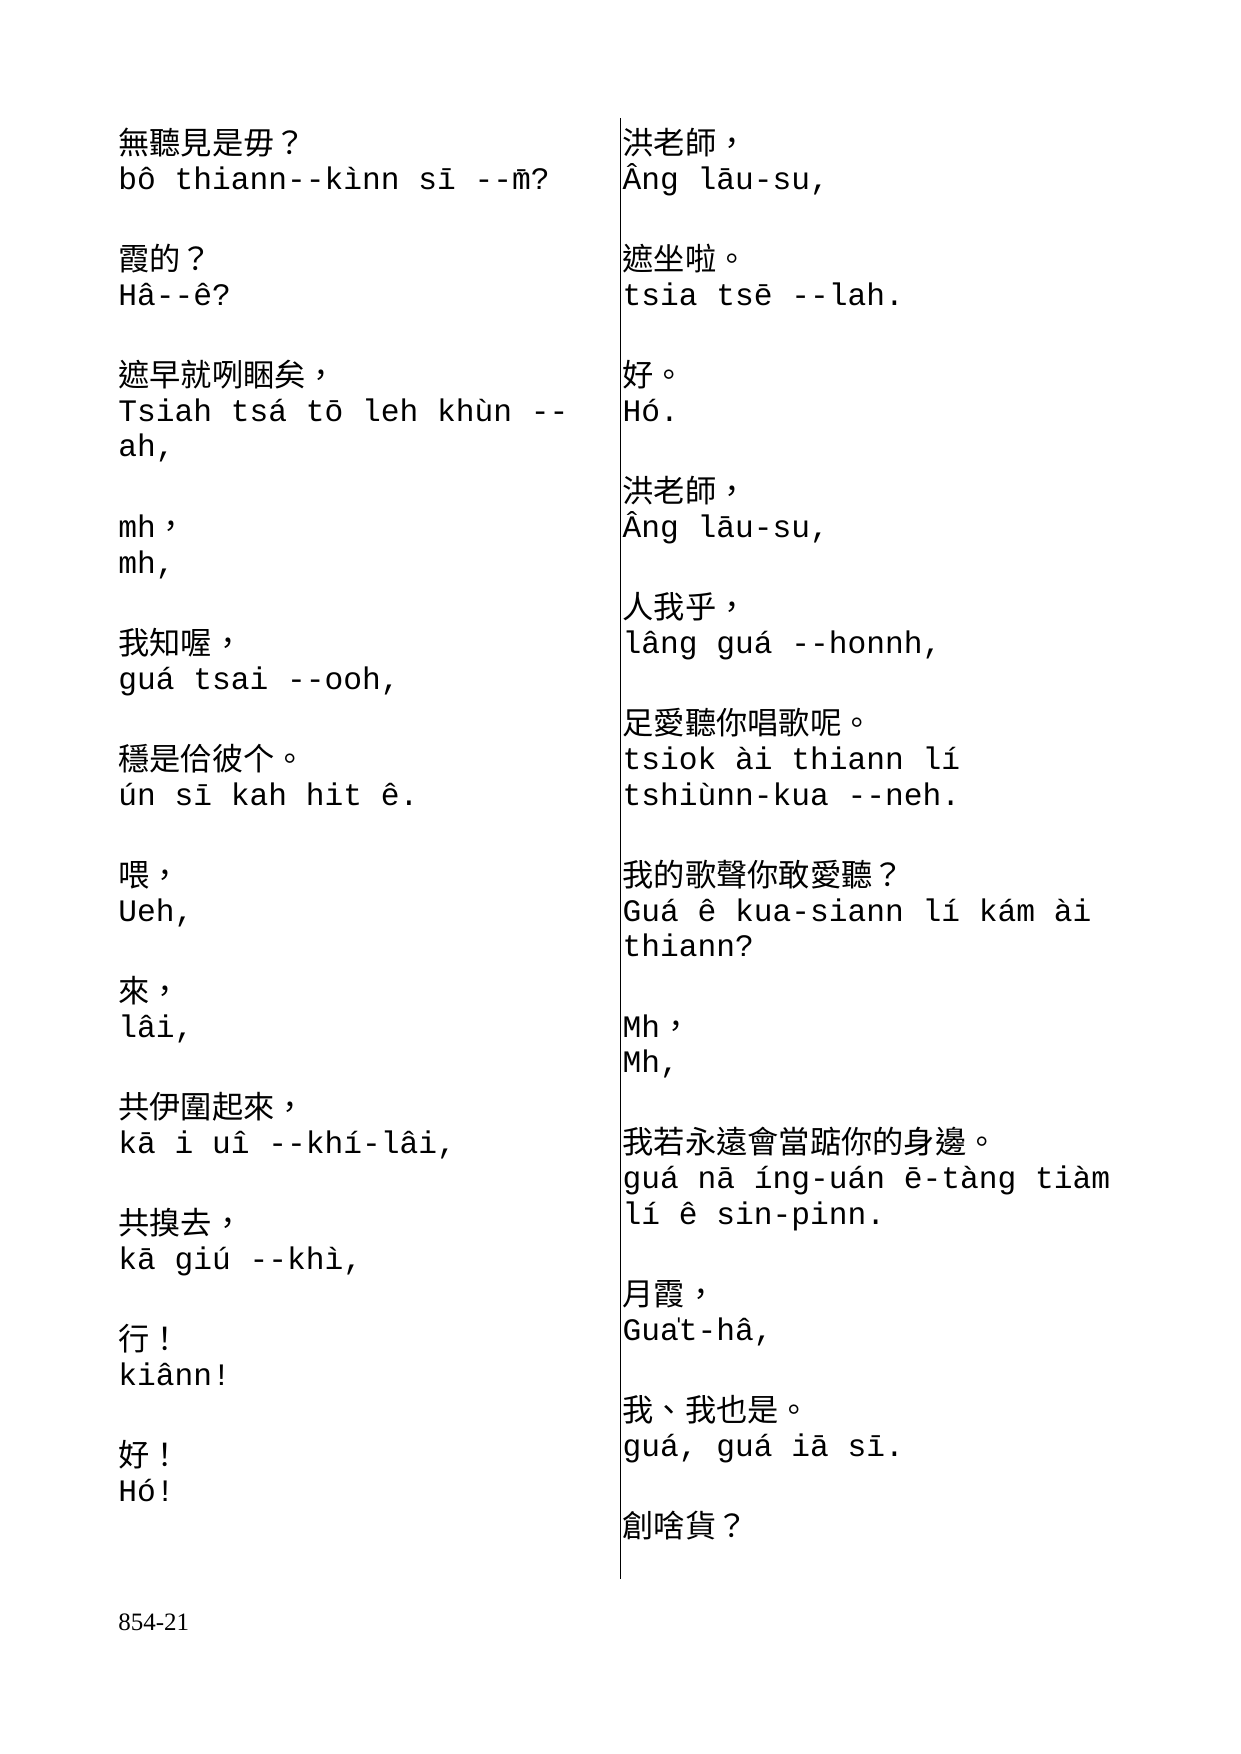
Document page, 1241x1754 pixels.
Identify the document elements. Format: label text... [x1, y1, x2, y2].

text 我、我也是。 [622, 1385, 1122, 1430]
text 遮坐啦。 [622, 234, 1122, 279]
text Mh， [622, 1001, 1122, 1047]
text kā i uî --khí-lâi, [118, 1127, 618, 1163]
text ún sī kah hit ê. [118, 779, 618, 815]
text mh, [118, 547, 618, 583]
text Ueh, [118, 895, 618, 931]
text Guá ê kua-siann lí kám ài thiann? [622, 895, 1122, 966]
text Âng lāu-su, [622, 163, 1122, 199]
text kā giú --khì, [118, 1243, 618, 1279]
text 共伊圍起來， [118, 1082, 618, 1127]
text Hó. [622, 395, 1122, 431]
text Gua̍t-hâ, [622, 1314, 1122, 1350]
text tsia tsē --lah. [622, 279, 1122, 315]
text 洪老師， [622, 118, 1122, 163]
text 好。 [622, 350, 1122, 395]
text Hâ--ê? [118, 279, 618, 315]
text Mh, [622, 1047, 1122, 1082]
text 喂， [118, 850, 618, 895]
text Tsiah tsá tō leh khùn --ah, [118, 395, 618, 466]
text 月霞， [622, 1269, 1122, 1314]
text guá nā íng-uán ē-tàng tiàm lí ê sin-pinn. [622, 1163, 1122, 1234]
text lâng guá --honnh, [622, 627, 1122, 663]
text 霞的？ [118, 234, 618, 279]
text 無聽見是毋？ [118, 118, 618, 163]
text 我若永遠會當踮你的身邊。 [622, 1118, 1122, 1163]
text bô thiann--kìnn sī --m̄? [118, 163, 618, 199]
text 共搝去， [118, 1198, 618, 1243]
text 行！ [118, 1314, 618, 1359]
text 遮早就咧睏矣， [118, 350, 618, 395]
text 人我乎， [622, 582, 1122, 627]
text lâi, [118, 1011, 618, 1047]
text guá, guá iā sī. [622, 1430, 1122, 1466]
text 來， [118, 966, 618, 1011]
text 我的歌聲你敢愛聽？ [622, 850, 1122, 895]
text 好！ [118, 1430, 618, 1476]
text mh， [118, 502, 618, 547]
text 洪老師， [622, 466, 1122, 511]
text 創啥貨？ [622, 1501, 1122, 1546]
text tsiok ài thiann lí tshiùnn-kua --neh. [622, 743, 1122, 814]
text kiânn! [118, 1359, 618, 1395]
text Âng lāu-su, [622, 511, 1122, 547]
text 穩是佮彼个。 [118, 734, 618, 779]
text 我知喔， [118, 618, 618, 663]
text Hó! [118, 1476, 618, 1511]
text guá tsai --ooh, [118, 663, 618, 699]
text 足愛聽你唱歌呢。 [622, 698, 1122, 743]
